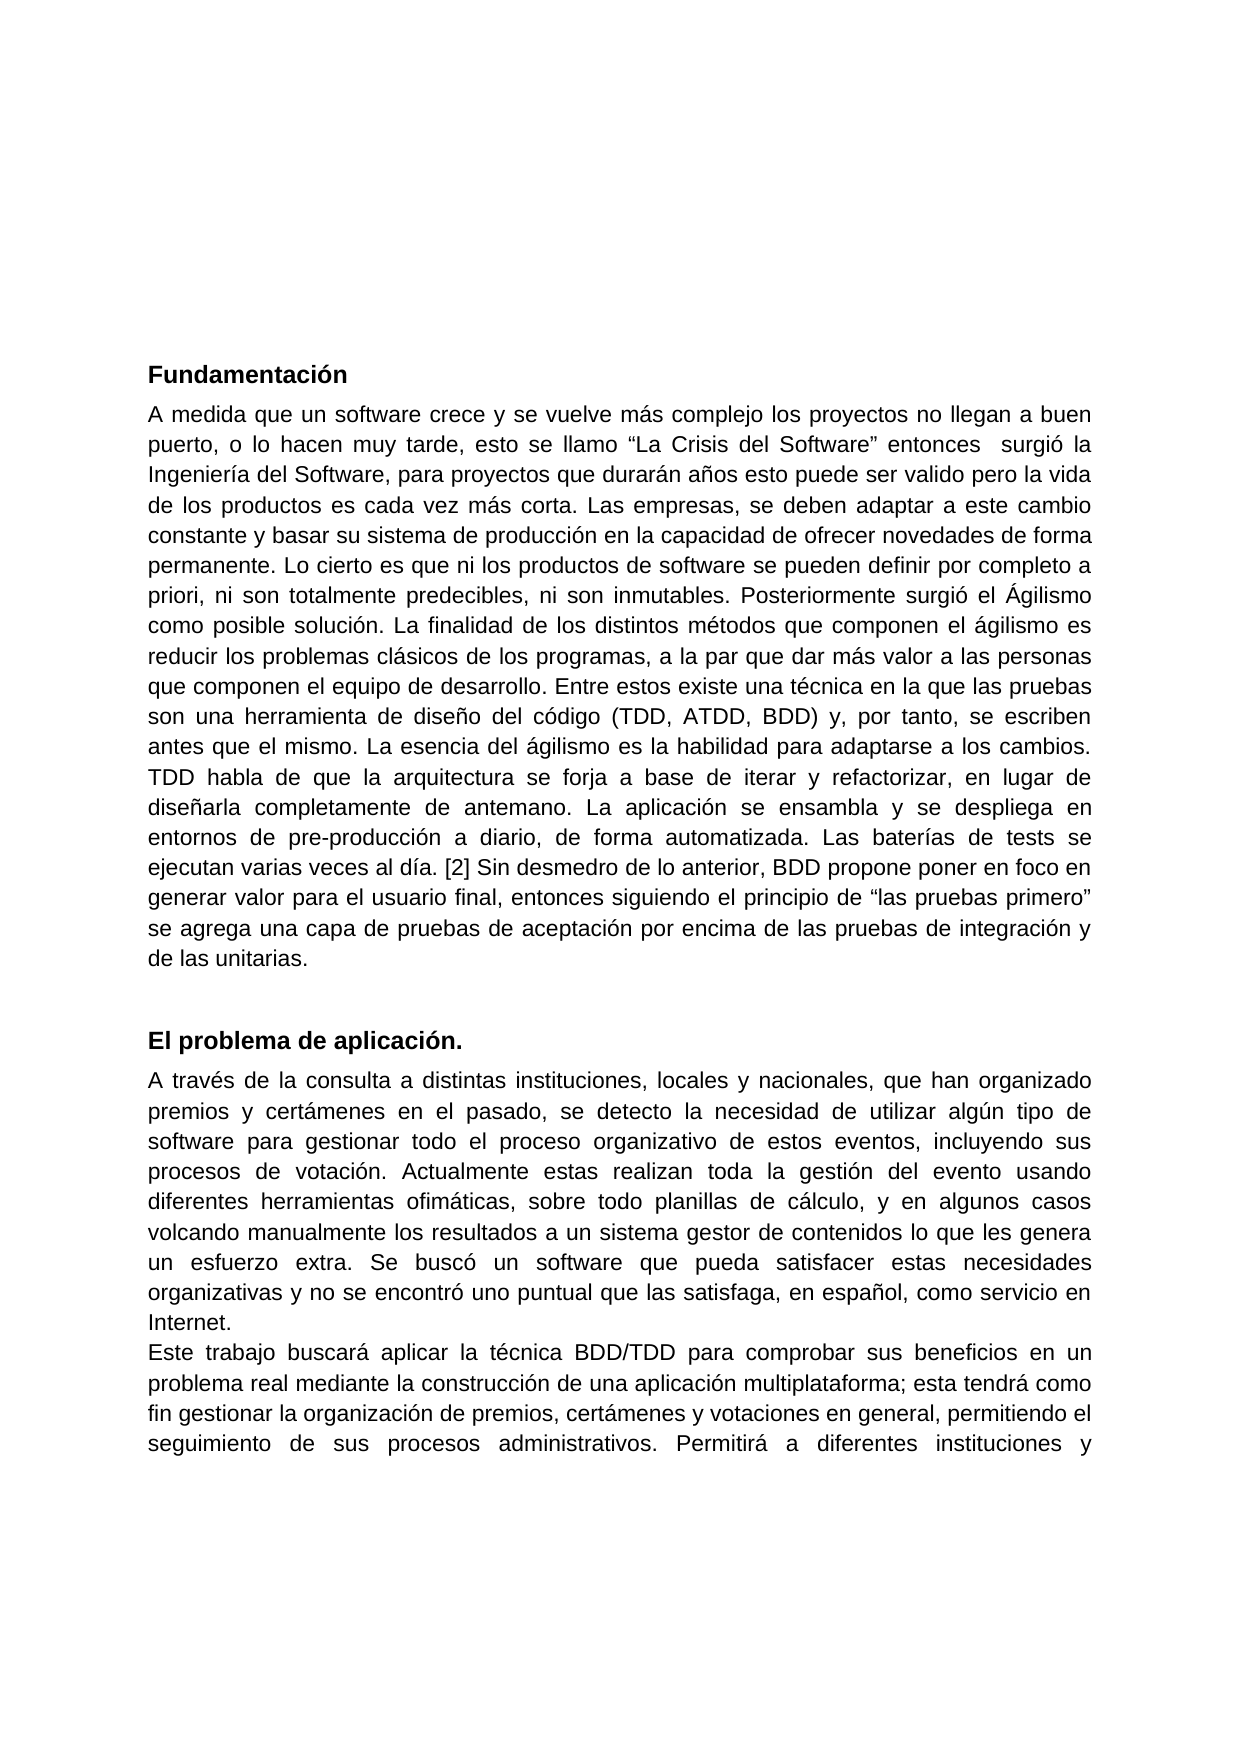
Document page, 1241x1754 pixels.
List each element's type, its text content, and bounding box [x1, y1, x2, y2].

text A través de la consulta a distintas instituciones, locales y nacionales, que han organizado premios y certámenes en el pasado, se detecto la necesidad de utilizar algún tipo de software para gestionar todo el proceso organizativo de estos eventos, incluyendo sus procesos de votación. Actualmente estas realizan toda la gestión del evento usando diferentes herramientas ofimáticas, sobre todo planillas de cálculo, y en algunos casos volcando manualmente los resultados a un sistema gestor de contenidos lo que les genera un esfuerzo extra. Se buscó un software que pueda satisfacer estas necesidades organizativas y no se encontró uno puntual que las satisfaga, en español, como servicio en Internet. [148, 1067, 1093, 1336]
subtitle El problema de aplicación. [148, 1026, 1093, 1055]
subtitle Fundamentación [148, 360, 1093, 388]
text Este trabajo buscará aplicar la técnica BDD/TDD para comprobar sus beneficios en un problema real mediante la construcción de una aplicación multiplataforma; esta tendrá como fin gestionar la organización de premios, certámenes y votaciones en general, permitiendo el seguimiento de sus procesos administrativos. Permitirá a diferentes instituciones y [148, 1339, 1093, 1456]
text A medida que un software crece y se vuelve más complejo los proyectos no llegan a buen puerto, o lo hacen muy tarde, esto se llamo “La Crisis del Software” entonces surgió la Ingeniería del Software, para proyectos que durarán años esto puede ser valido pero la vida de los productos es cada vez más corta. Las empresas, se deben adaptar a este cambio constante y basar su sistema de producción en la capacidad de ofrecer novedades de forma permanente. Lo cierto es que ni los productos de software se pueden definir por completo a priori, ni son totalmente predecibles, ni son inmutables. Posteriormente surgió el Ágilismo como posible solución. La finalidad de los distintos métodos que componen el ágilismo es reducir los problemas clásicos de los programas, a la par que dar más valor a las personas que componen el equipo de desarrollo. Entre estos existe una técnica en la que las pruebas son una herramienta de diseño del código (TDD, ATDD, BDD) y, por tanto, se escriben antes que el mismo. La esencia del ágilismo es la habilidad para adaptarse a los cambios. TDD habla de que la arquitectura se forja a base de iterar y refactorizar, en lugar de diseñarla completamente de antemano. La aplicación se ensambla y se despliega en entornos de pre-producción a diario, de forma automatizada. Las baterías de tests se ejecutan varias veces al día. [2] Sin desmedro de lo anterior, BDD propone poner en foco en generar valor para el usuario final, entonces siguiendo el principio de “las pruebas primero” se agrega una capa de pruebas de aceptación por encima de las pruebas de integración y de las unitarias. [148, 401, 1093, 971]
